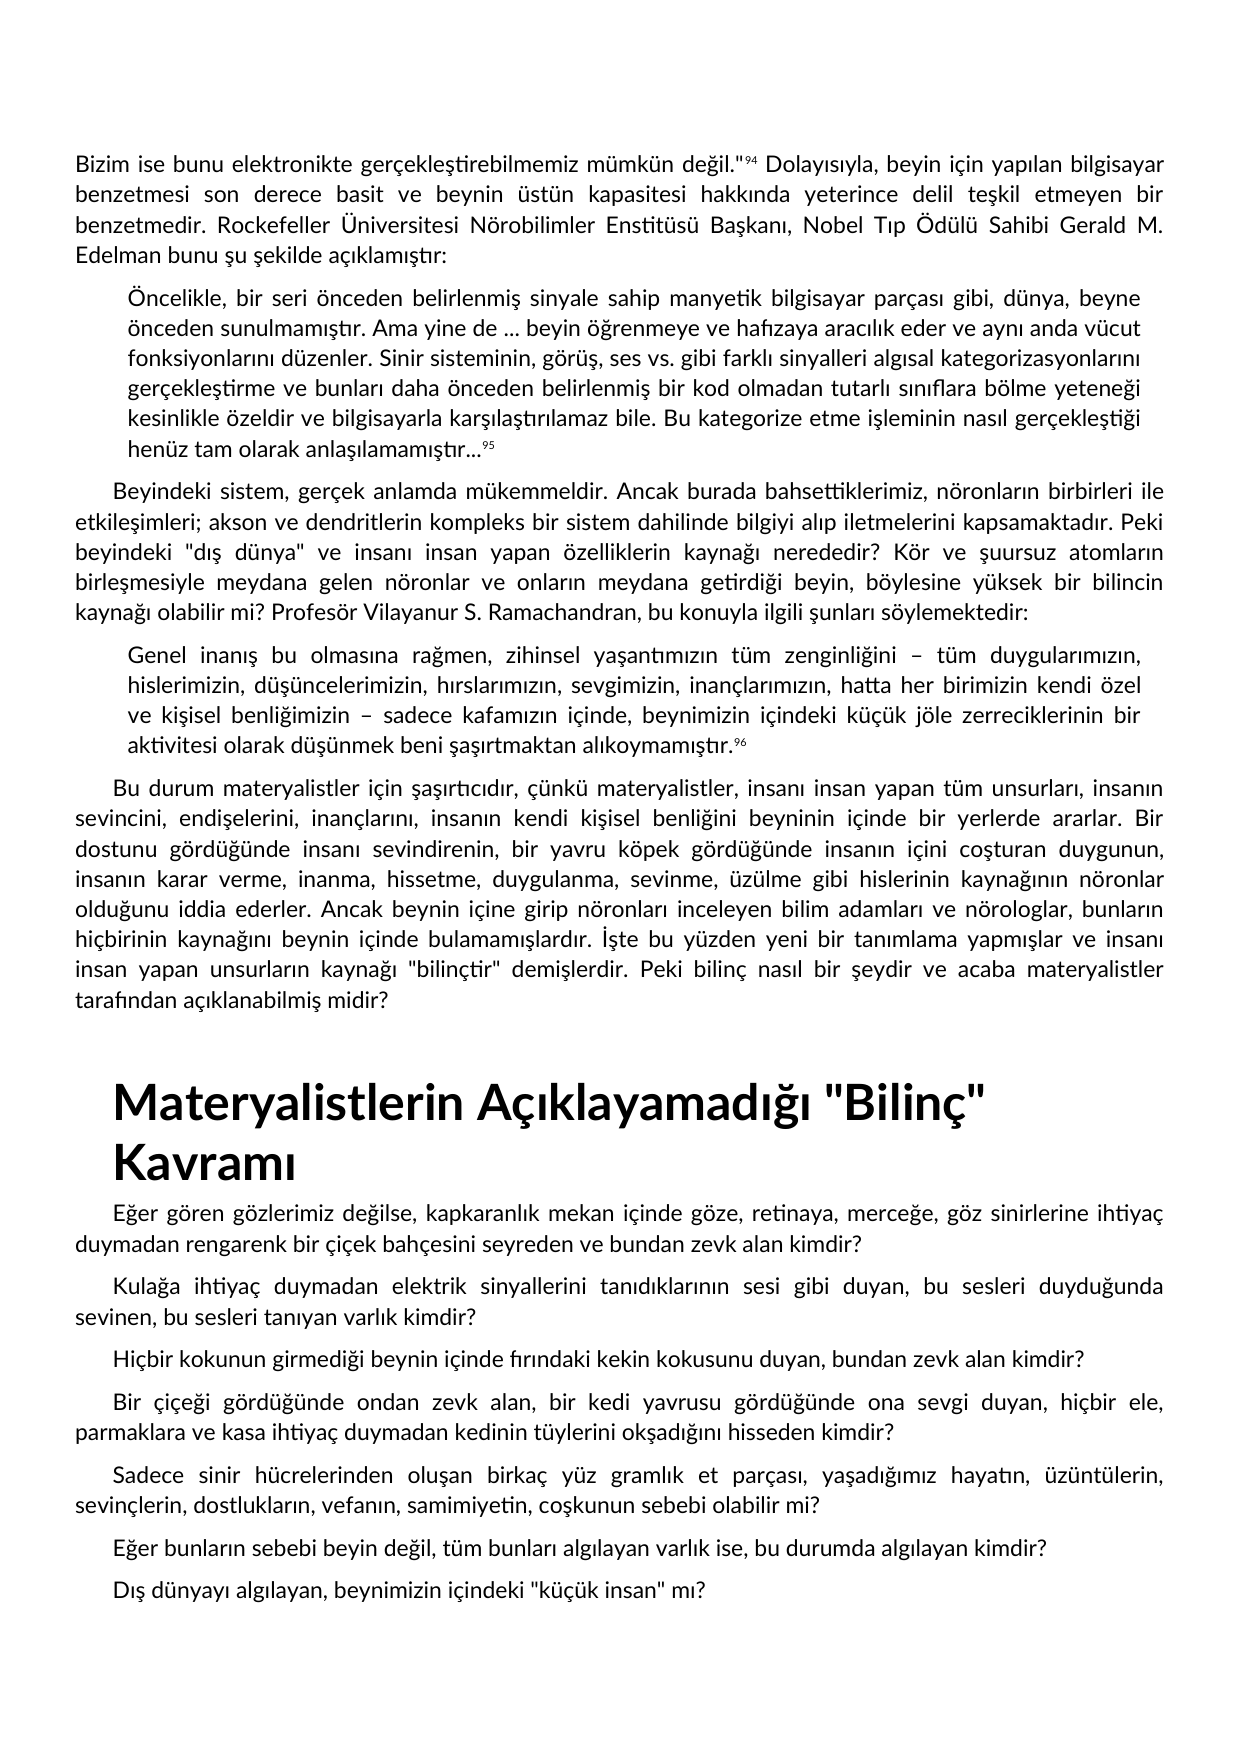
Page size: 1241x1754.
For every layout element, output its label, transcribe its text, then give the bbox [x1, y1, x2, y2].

text Öncelikle, bir seri önceden belirlenmiş sinyale sahip manyetik bilgisayar parçası gibi, dünya, beyne önceden sunulmamıştır. Ama yine de ... beyin öğrenmeye ve hafızaya aracılık eder ve aynı anda vücut fonksiyonlarını düzenler. Sinir sisteminin, görüş, ses vs. gibi farklı sinyalleri algısal kategorizasyonlarını gerçekleştirme ve bunları daha önceden belirlenmiş bir kod olmadan tutarlı sınıflara bölme yeteneği kesinlikle özeldir ve bilgisayarla karşılaştırılamaz bile. Bu kategorize etme işleminin nasıl gerçekleştiği henüz tam olarak anlaşılamamıştır...95 [127, 283, 1143, 462]
text Genel inanış bu olmasına rağmen, zihinsel yaşantımızın tüm zenginliğini – tüm duygularımızın, hislerimizin, düşüncelerimizin, hırslarımızın, sevgimizin, inançlarımızın, hatta her birimizin kendi özel ve kişisel benliğimizin – sadece kafamızın içinde, beynimizin içindeki küçük jöle zerreciklerinin bir aktivitesi olarak düşünmek beni şaşırtmaktan alıkoymamıştır.96 [127, 641, 1143, 759]
text Bu durum materyalistler için şaşırtıcıdır, çünkü materyalistler, insanı insan yapan tüm unsurları, insanın sevincini, endişelerini, inançlarını, insanın kendi kişisel benliğini beyninin içinde bir yerlerde ararlar. Bir dostunu gördüğünde insanı sevindirenin, bir yavru köpek gördüğünde insanın içini coşturan duygunun, insanın karar verme, inanma, hissetme, duygulanma, sevinme, üzülme gibi hislerinin kaynağının nöronlar olduğunu iddia ederler. Ancak beynin içine girip nöronları inceleyen bilim adamları ve nörologlar, bunların hiçbirinin kaynağını beynin içinde bulamamışlardır. İşte bu yüzden yeni bir tanımlama yapmışlar ve insanı insan yapan unsurların kaynağı "bilinçtir" demişlerdir. Peki bilinç nasıl bir şeydir ve acaba materyalistler tarafından açıklanabilmiş midir? [75, 774, 1165, 1013]
text Sadece sinir hücrelerinden oluşan birkaç yüz gramlık et parçası, yaşadığımız hayatın, üzüntülerin, sevinçlerin, dostlukların, vefanın, samimiyetin, coşkunun sebebi olabilir mi? [75, 1461, 1165, 1518]
text Beyindeki sistem, gerçek anlamda mükemmeldir. Ancak burada bahsettiklerimiz, nöronların birbirleri ile etkileşimleri; akson ve dendritlerin kompleks bir sistem dahilinde bilgiyi alıp iletmelerini kapsamaktadır. Peki beyindeki "dış dünya" ve insanı insan yapan özelliklerin kaynağı nerededir? Kör ve şuursuz atomların birleşmesiyle meydana gelen nöronlar ve onların meydana getirdiği beyin, böylesine yüksek bir bilincin kaynağı olabilir mi? Profesör Vilayanur S. Ramachandran, bu konuyla ilgili şunları söylemektedir: [75, 477, 1165, 625]
subtitle Materyalistlerin Açıklayamadığı "Bilinç" Kavramı [112, 1071, 1165, 1191]
text Hiçbir kokunun girmediği beynin içinde fırındaki kekin kokusunu duyan, bundan zevk alan kimdir? [75, 1345, 1165, 1372]
text Kulağa ihtiyaç duymadan elektrik sinyallerini tanıdıklarının sesi gibi duyan, bu sesleri duyduğunda sevinen, bu sesleri tanıyan varlık kimdir? [75, 1272, 1165, 1330]
text Bizim ise bunu elektronikte gerçekleştirebilmemiz mümkün değil."94 Dolayısıyla, beyin için yapılan bilgisayar benzetmesi son derece basit ve beynin üstün kapasitesi hakkında yeterince delil teşkil etmeyen bir benzetmedir. Rockefeller Üniversitesi Nörobilimler Enstitüsü Başkanı, Nobel Tıp Ödülü Sahibi Gerald M. Edelman bunu şu şekilde açıklamıştır: [75, 150, 1165, 268]
text Eğer gören gözlerimiz değilse, kapkaranlık mekan içinde göze, retinaya, merceğe, göz sinirlerine ihtiyaç duymadan rengarenk bir çiçek bahçesini seyreden ve bundan zevk alan kimdir? [75, 1199, 1165, 1257]
text Dış dünyayı algılayan, beynimizin içindeki "küçük insan" mı? [75, 1576, 1165, 1604]
text Bir çiçeği gördüğünde ondan zevk alan, bir kedi yavrusu gördüğünde ona sevgi duyan, hiçbir ele, parmaklara ve kasa ihtiyaç duymadan kedinin tüylerini okşadığını hisseden kimdir? [75, 1388, 1165, 1445]
text Eğer bunların sebebi beyin değil, tüm bunları algılayan varlık ise, bu durumda algılayan kimdir? [75, 1533, 1165, 1561]
